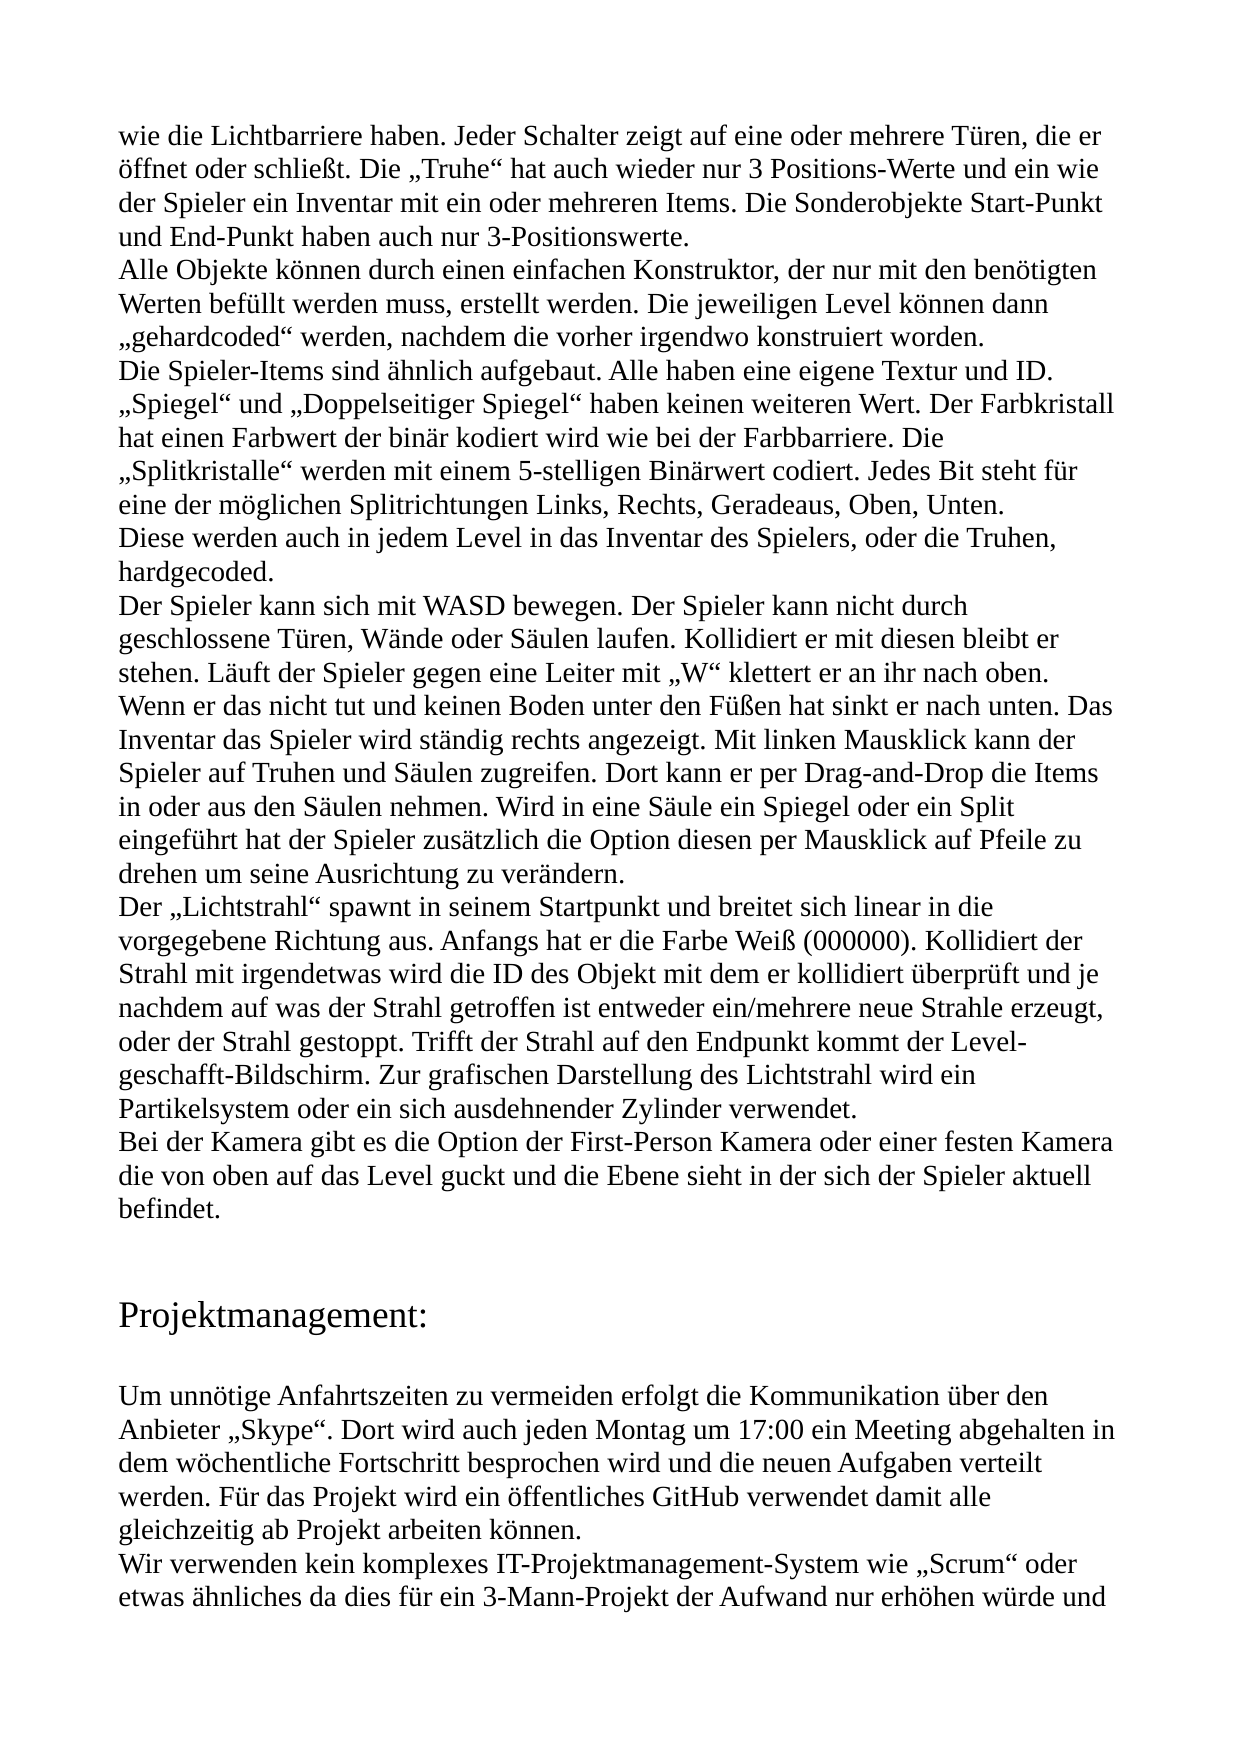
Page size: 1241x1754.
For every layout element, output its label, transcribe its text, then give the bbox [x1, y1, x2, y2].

text Alle Objekte können durch einen einfachen Konstruktor, der nur mit den benötigten Werten befüllt werden muss, erstellt werden. Die jeweiligen Level können dann „gehardcoded“ werden, nachdem die vorher irgendwo konstruiert worden. [118, 252, 1122, 353]
text Diese werden auch in jedem Level in das Inventar des Spielers, oder die Truhen, hardgecoded. [118, 521, 1122, 588]
text Der Spieler kann sich mit WASD bewegen. Der Spieler kann nicht durch geschlossene Türen, Wände oder Säulen laufen. Kollidiert er mit diesen bleibt er stehen. Läuft der Spieler gegen eine Leiter mit „W“ klettert er an ihr nach oben. Wenn er das nicht tut und keinen Boden unter den Füßen hat sinkt er nach unten. Das Inventar das Spieler wird ständig rechts angezeigt. Mit linken Mausklick kann der Spieler auf Truhen und Säulen zugreifen. Dort kann er per Drag-and-Drop die Items in oder aus den Säulen nehmen. Wird in eine Säule ein Spiegel oder ein Split eingeführt hat der Spieler zusätzlich die Option diesen per Mausklick auf Pfeile zu drehen um seine Ausrichtung zu verändern. [118, 588, 1122, 889]
text wie die Lichtbarriere haben. Jeder Schalter zeigt auf eine oder mehrere Türen, die er öffnet oder schließt. Die „Truhe“ hat auch wieder nur 3 Positions-Werte und ein wie der Spieler ein Inventar mit ein oder mehreren Items. Die Sonderobjekte Start-Punkt und End-Punkt haben auch nur 3-Positionswerte. [118, 118, 1122, 252]
text Bei der Kamera gibt es die Option der First-Person Kamera oder einer festen Kamera die von oben auf das Level guckt und die Ebene sieht in der sich der Spieler aktuell befindet. [118, 1124, 1122, 1225]
text Der „Lichtstrahl“ spawnt in seinem Startpunkt und breitet sich linear in die vorgegebene Richtung aus. Anfangs hat er die Farbe Weiß (000000). Kollidiert der Strahl mit irgendetwas wird die ID des Objekt mit dem er kollidiert überprüft und je nachdem auf was der Strahl getroffen ist entweder ein/mehrere neue Strahle erzeugt, oder der Strahl gestoppt. Trifft der Strahl auf den Endpunkt kommt der Level-geschafft-Bildschirm. Zur grafischen Darstellung des Lichtstrahl wird ein Partikelsystem oder ein sich ausdehnender Zylinder verwendet. [118, 889, 1122, 1124]
text Wir verwenden kein komplexes IT-Projektmanagement-System wie „Scrum“ oder etwas ähnliches da dies für ein 3-Mann-Projekt der Aufwand nur erhöhen würde und [118, 1546, 1122, 1613]
text Projektmanagement: [118, 1292, 1122, 1335]
text Die Spieler-Items sind ähnlich aufgebaut. Alle haben eine eigene Textur und ID. „Spiegel“ und „Doppelseitiger Spiegel“ haben keinen weiteren Wert. Der Farbkristall hat einen Farbwert der binär kodiert wird wie bei der Farbbarriere. Die „Splitkristalle“ werden mit einem 5-stelligen Binärwert codiert. Jedes Bit steht für eine der möglichen Splitrichtungen Links, Rechts, Geradeaus, Oben, Unten. [118, 353, 1122, 521]
text Um unnötige Anfahrtszeiten zu vermeiden erfolgt die Kommunikation über den Anbieter „Skype“. Dort wird auch jeden Montag um 17:00 ein Meeting abgehalten in dem wöchentliche Fortschritt besprochen wird und die neuen Aufgaben verteilt werden. Für das Projekt wird ein öffentliches GitHub verwendet damit alle gleichzeitig ab Projekt arbeiten können. [118, 1378, 1122, 1546]
